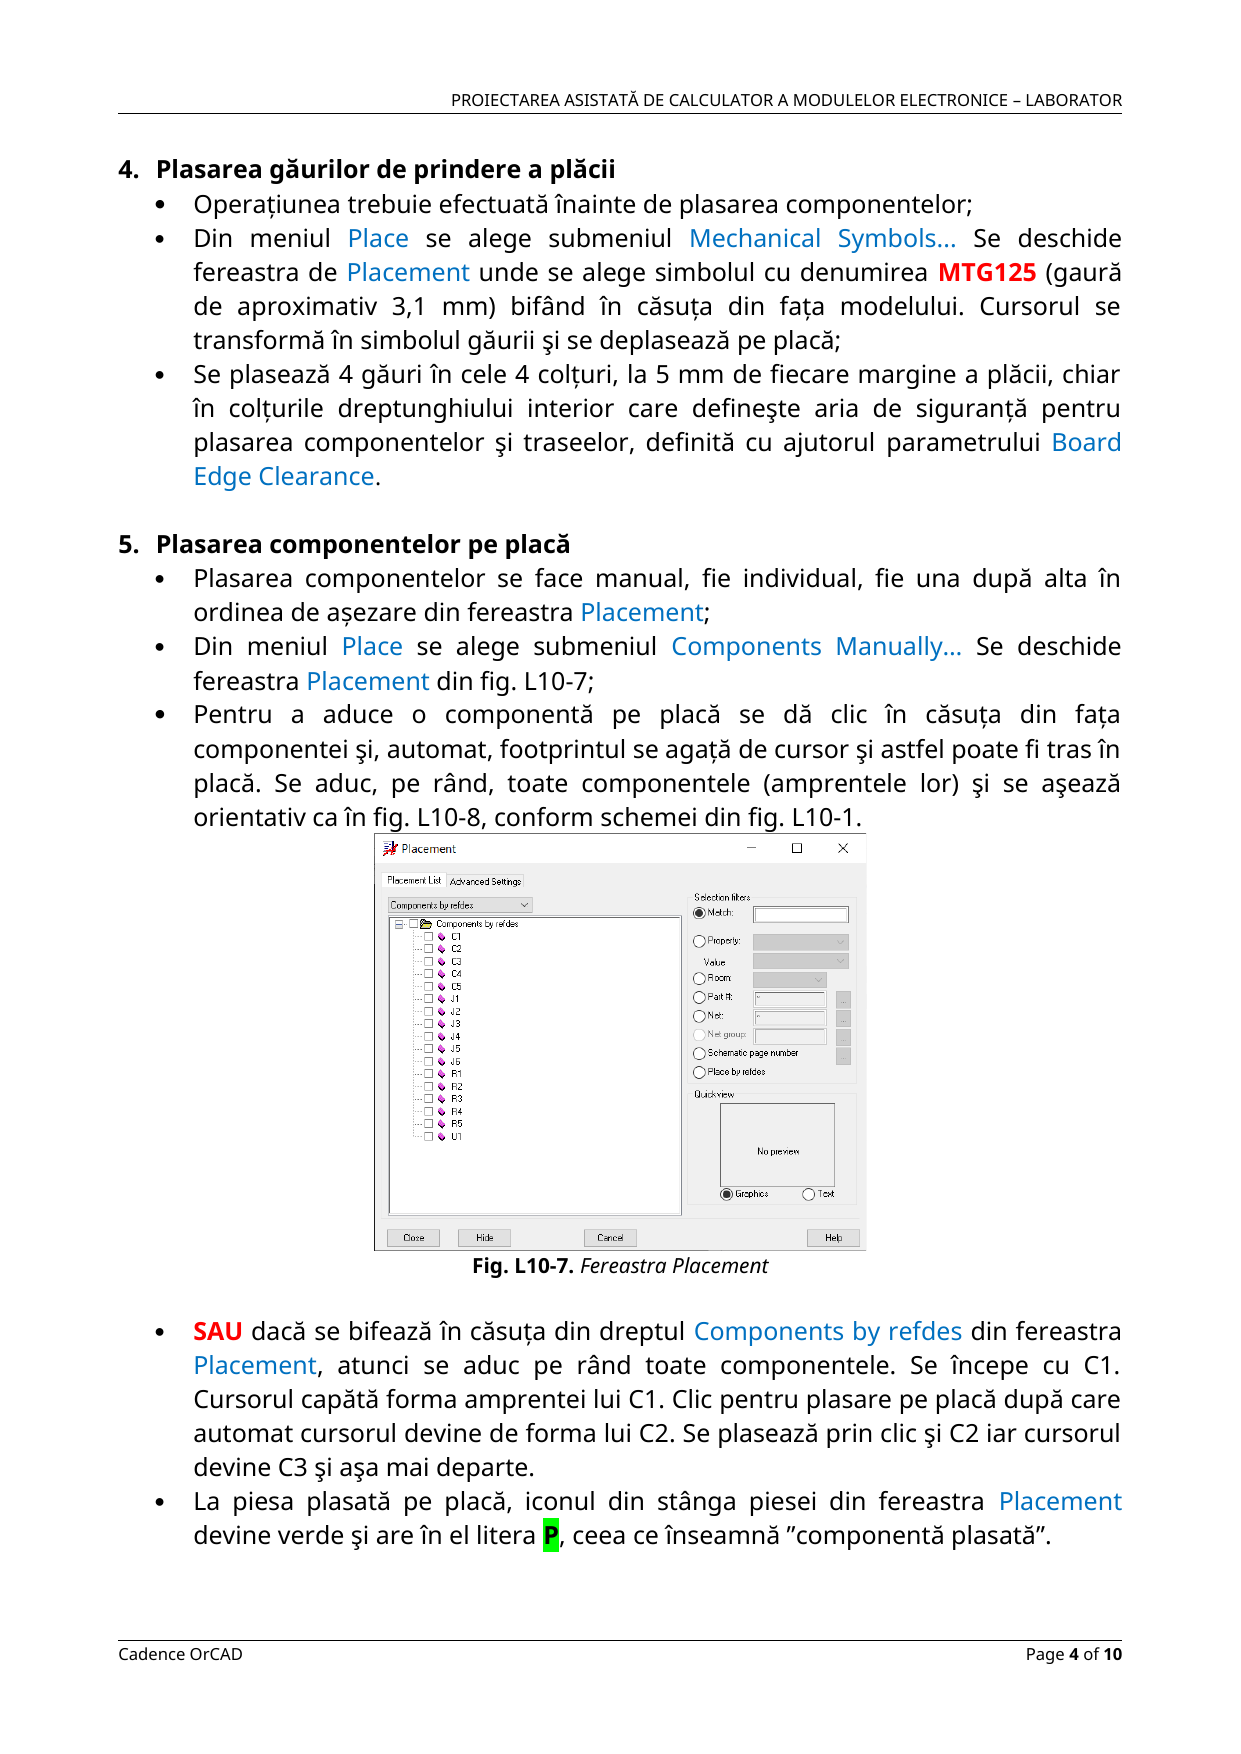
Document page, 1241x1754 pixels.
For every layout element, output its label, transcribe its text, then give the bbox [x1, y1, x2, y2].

list Operațiunea trebuie efectuată înainte de plasarea componentelor; [156, 186, 1122, 220]
list Plasarea găurilor de prindere a plăcii [118, 152, 1122, 186]
list Din meniul Place se alege submeniul Mechanical Symbols... Se deschide fereastra de Placement unde se alege simbolul cu denumirea MTG125 (gaură de aproximativ 3,1 mm) bifând în căsuța din fața modelului. Cursorul se transformă în simbolul găurii şi se deplasează pe placă; [156, 220, 1122, 357]
list La piesa plasată pe placă, iconul din stânga piesei din fereastra Placement devine verde şi are în el litera P, ceea ce înseamnă ”componentă plasată”. [156, 1484, 1122, 1552]
list Pentru a aduce o componentă pe placă se dă clic în căsuța din fața componentei şi, automat, footprintul se agață de cursor şi astfel poate fi tras în placă. Se aduc, pe rând, toate componentele (amprentele lor) şi se aşează orientativ ca în fig. L10-8, conform schemei din fig. L10-1. [156, 697, 1122, 833]
picture [374, 833, 867, 1251]
list Se plasează 4 găuri în cele 4 colțuri, la 5 mm de fiecare margine a plăcii, chiar în colțurile dreptunghiului interior care defineşte aria de siguranță pentru plasarea componentelor şi traseelor, definită cu ajutorul parametrului Board Edge Clearance. [156, 357, 1122, 493]
list Plasarea componentelor pe placă [118, 527, 1122, 561]
text Fig. L10-7. Fereastra Placement [118, 1251, 1122, 1279]
list Plasarea componentelor se face manual, fie individual, fie una după alta în ordinea de așezare din fereastra Placement; [156, 561, 1122, 629]
list SAU dacă se bifează în căsuța din dreptul Components by refdes din fereastra Placement, atunci se aduc pe rând toate componentele. Se începe cu C1. Cursorul capătă forma amprentei lui C1. Clic pentru plasare pe placă după care automat cursorul devine de forma lui C2. Se plasează prin clic şi C2 iar cursorul devine C3 şi aşa mai departe. [156, 1313, 1122, 1484]
list Din meniul Place se alege submeniul Components Manually… Se deschide fereastra Placement din fig. L10-7; [156, 629, 1122, 697]
